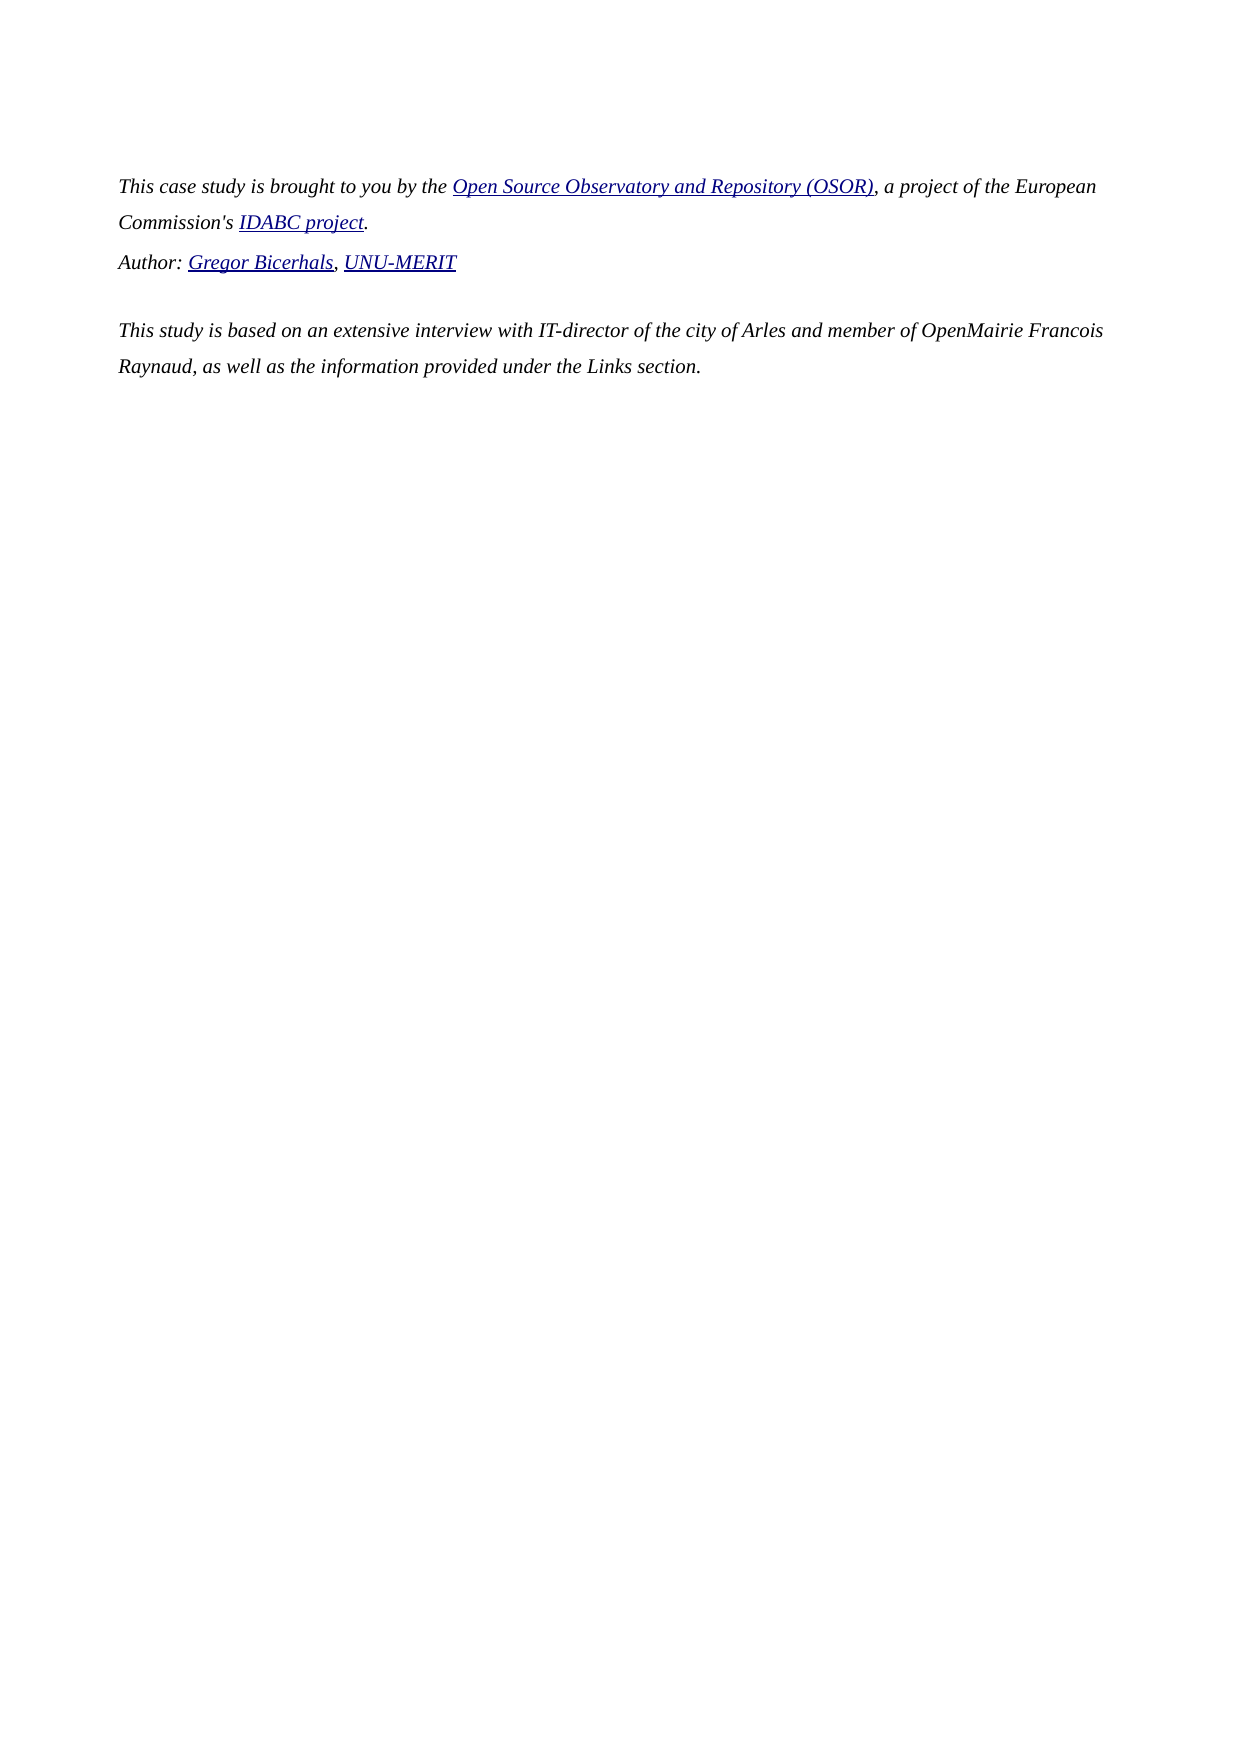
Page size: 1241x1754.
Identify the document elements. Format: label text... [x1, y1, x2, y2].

text This study is based on an extensive interview with IT-director of the city of Arles and member of OpenMairie Francois Raynaud, as well as the information provided under the Links section. [118, 318, 1122, 378]
text This case study is brought to you by the Open Source Observatory and Repository (OSOR), a project of the European Commission's IDABC project. [118, 174, 1122, 234]
text Author: Gregor Bicerhals, UNU-MERIT [118, 246, 1122, 274]
